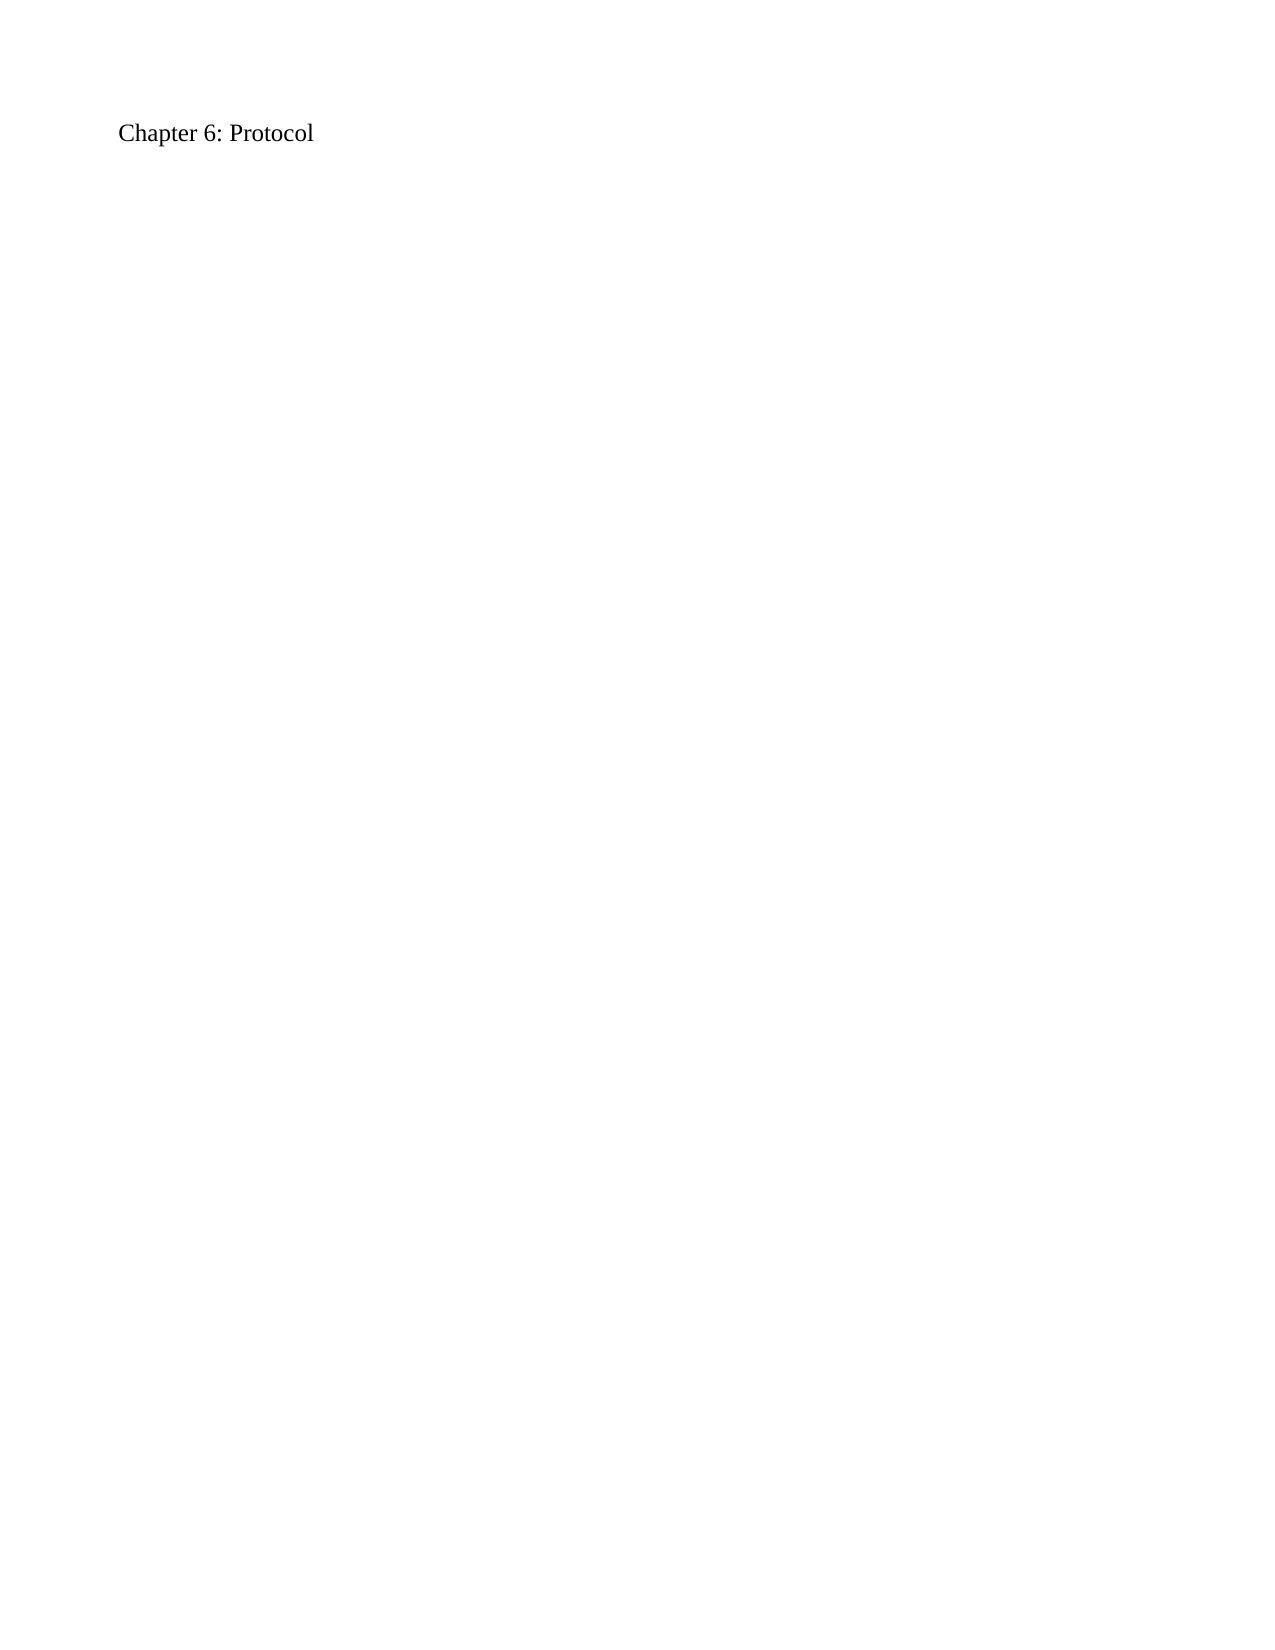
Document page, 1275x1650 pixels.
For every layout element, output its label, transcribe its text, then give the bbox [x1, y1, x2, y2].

text Chapter 6: Protocol [118, 118, 1157, 147]
